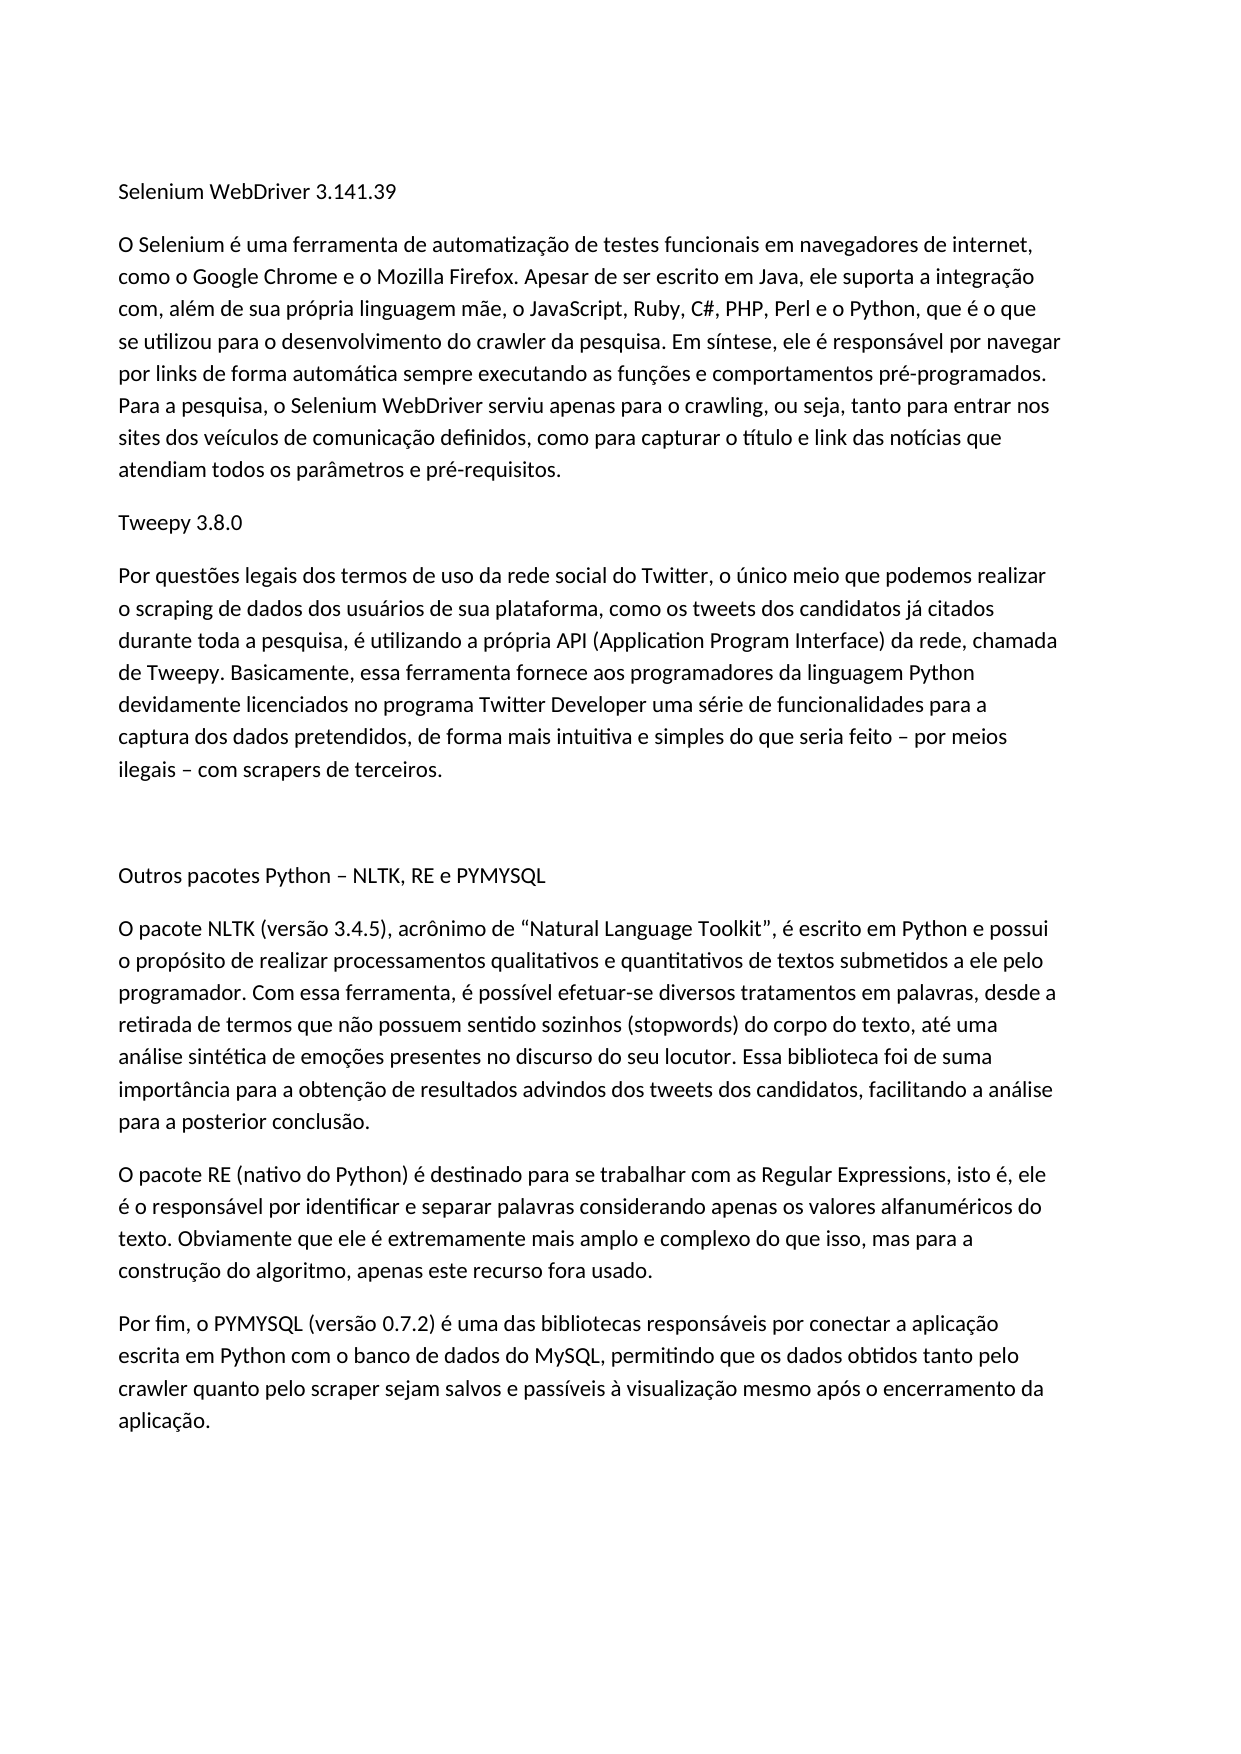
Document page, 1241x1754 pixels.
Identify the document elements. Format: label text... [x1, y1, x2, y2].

text Outros pacotes Python – NLTK, RE e PYMYSQL [118, 861, 1063, 889]
text O Selenium é uma ferramenta de automatização de testes funcionais em navegadores de internet, como o Google Chrome e o Mozilla Firefox. Apesar de ser escrito em Java, ele suporta a integração com, além de sua própria linguagem mãe, o JavaScript, Ruby, C#, PHP, Perl e o Python, que é o que se utilizou para o desenvolvimento do crawler da pesquisa. Em síntese, ele é responsável por navegar por links de forma automática sempre executando as funções e comportamentos pré-programados. Para a pesquisa, o Selenium WebDriver serviu apenas para o crawling, ou seja, tanto para entrar nos sites dos veículos de comunicação definidos, como para capturar o título e link das notícias que atendiam todos os parâmetros e pré-requisitos. [118, 230, 1063, 483]
text Por fim, o PYMYSQL (versão 0.7.2) é uma das bibliotecas responsáveis por conectar a aplicação escrita em Python com o banco de dados do MySQL, permitindo que os dados obtidos tanto pelo crawler quanto pelo scraper sejam salvos e passíveis à visualização mesmo após o encerramento da aplicação. [118, 1309, 1063, 1434]
text Tweepy 3.8.0 [118, 508, 1063, 537]
text Por questões legais dos termos de uso da rede social do Twitter, o único meio que podemos realizar o scraping de dados dos usuários de sua plataforma, como os tweets dos candidatos já citados durante toda a pesquisa, é utilizando a própria API (Application Program Interface) da rede, chamada de Tweepy. Basicamente, essa ferramenta fornece aos programadores da linguagem Python devidamente licenciados no programa Twitter Developer uma série de funcionalidades para a captura dos dados pretendidos, de forma mais intuitiva e simples do que seria feito – por meios ilegais – com scrapers de terceiros. [118, 562, 1063, 783]
text O pacote RE (nativo do Python) é destinado para se trabalhar com as Regular Expressions, isto é, ele é o responsável por identificar e separar palavras considerando apenas os valores alfanuméricos do texto. Obviamente que ele é extremamente mais amplo e complexo do que isso, mas para a construção do algoritmo, apenas este recurso fora usado. [118, 1160, 1063, 1284]
text Selenium WebDriver 3.141.39 [118, 177, 1063, 205]
text O pacote NLTK (versão 3.4.5), acrônimo de “Natural Language Toolkit”, é escrito em Python e possui o propósito de realizar processamentos qualitativos e quantitativos de textos submetidos a ele pelo programador. Com essa ferramenta, é possível efetuar-se diversos tratamentos em palavras, desde a retirada de termos que não possuem sentido sozinhos (stopwords) do corpo do texto, até uma análise sintética de emoções presentes no discurso do seu locutor. Essa biblioteca foi de suma importância para a obtenção de resultados advindos dos tweets dos candidatos, facilitando a análise para a posterior conclusão. [118, 914, 1063, 1135]
